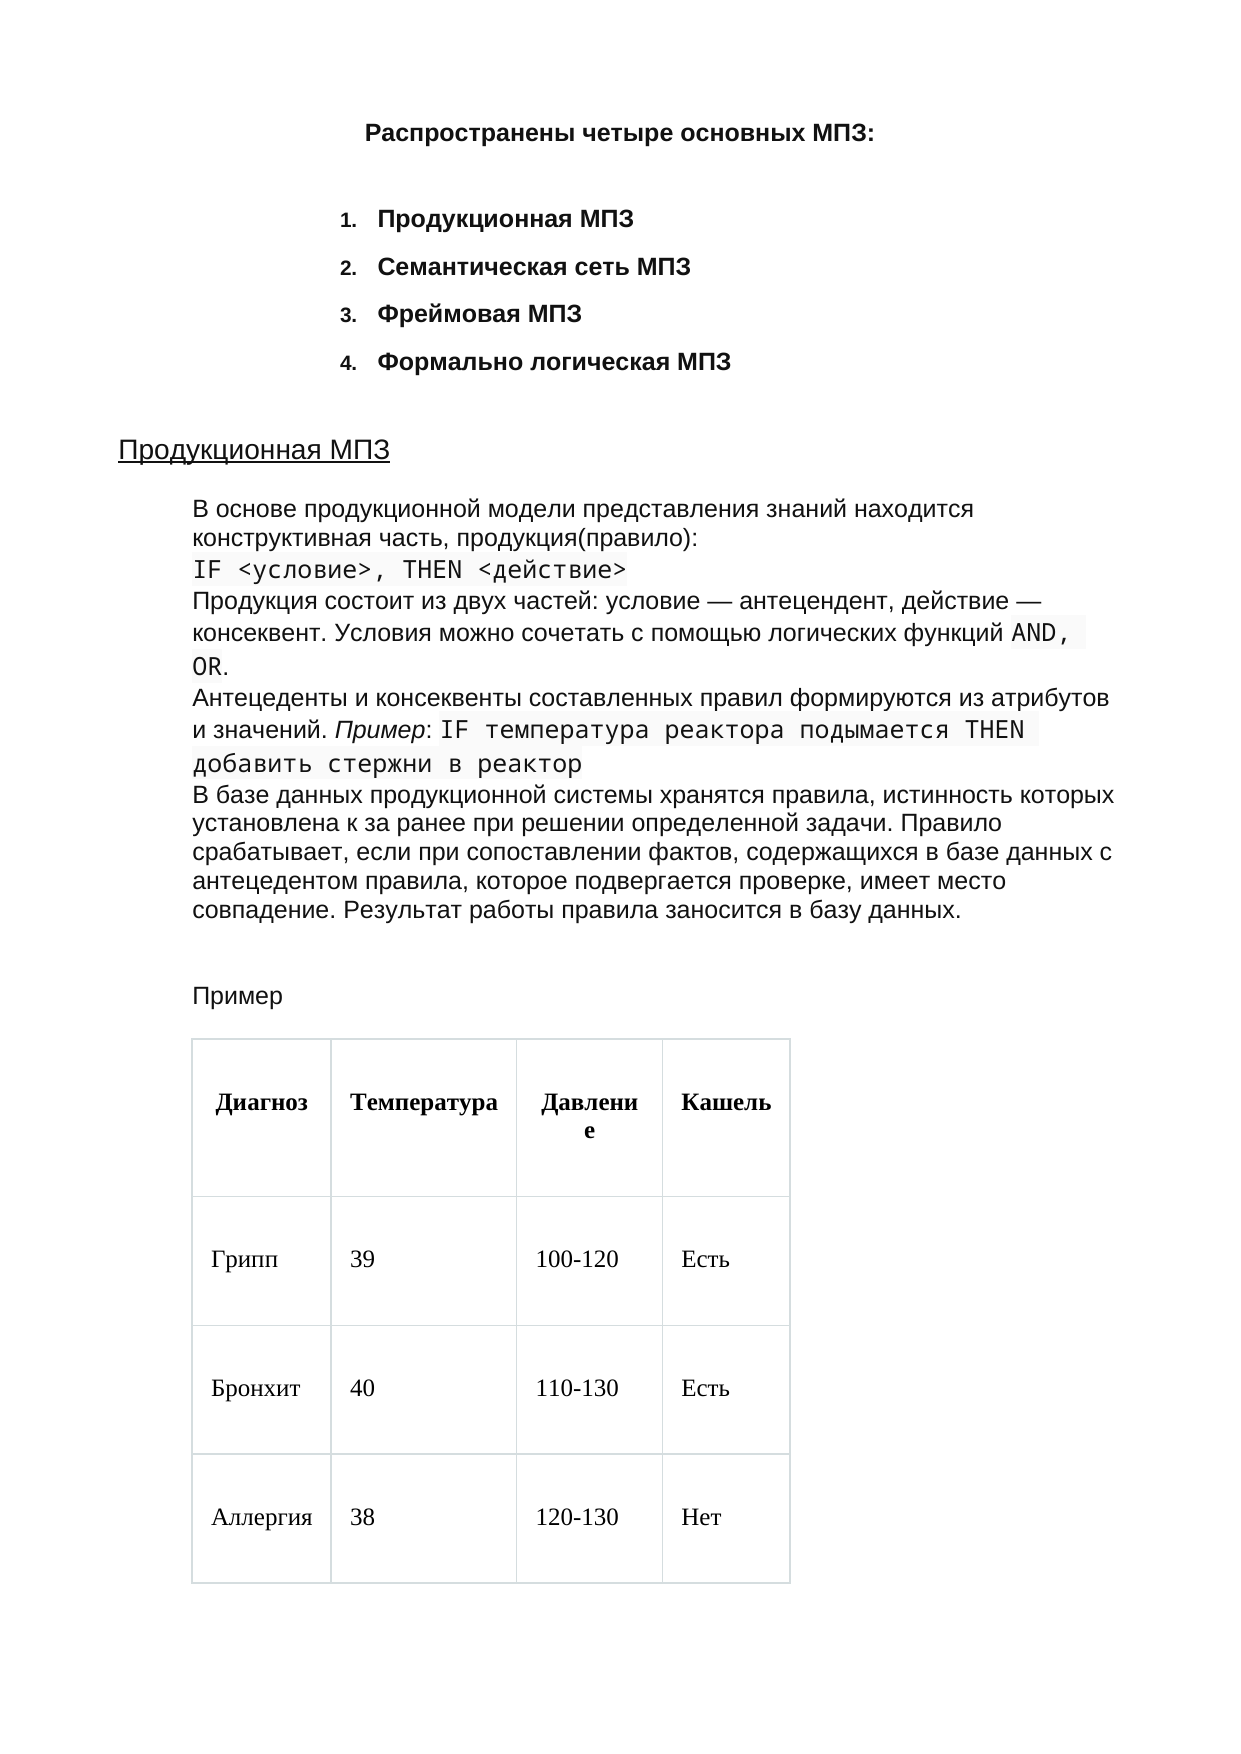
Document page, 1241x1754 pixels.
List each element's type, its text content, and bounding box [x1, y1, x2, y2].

table_header Давление [517, 1040, 662, 1196]
table_header Кашель [663, 1040, 789, 1196]
list Фреймовая МПЗ [340, 299, 1122, 328]
table_cell Есть [663, 1326, 789, 1453]
list Продукционная МПЗ [340, 204, 1122, 233]
table_cell 40 [332, 1326, 516, 1453]
table_cell 100-120 [517, 1197, 662, 1324]
table_cell Аллергия [193, 1455, 330, 1582]
text Продукционная МПЗ [118, 433, 1122, 494]
table_cell 38 [332, 1455, 516, 1582]
table_cell Бронхит [193, 1326, 330, 1453]
table_cell Нет [663, 1455, 789, 1582]
table_cell Грипп [193, 1197, 330, 1324]
list Семантическая сеть МПЗ [340, 252, 1122, 281]
table_cell Есть [663, 1197, 789, 1324]
table_header Диагноз [193, 1040, 330, 1196]
list Формально логическая МПЗ [340, 347, 1122, 376]
text Распространены четыре основных МПЗ: [118, 118, 1122, 147]
table_cell 120-130 [517, 1455, 662, 1582]
text Пример [192, 981, 1122, 1009]
table_cell 110-130 [517, 1326, 662, 1453]
table_cell 39 [332, 1197, 516, 1324]
text В основе продукционной модели представления знаний находится конструктивная часть, продукция(правило): IF <условие>, THEN <действие> Продукция состоит из двух частей: условие — антецендент, действие — консеквент. Условия можно сочетать с помощью логических функций AND, OR. Антецеденты и консеквенты составленных правил формируются из атрибутов и значений. Пример: IF температура реактора подымается THEN добавить стержни в реактор В базе данных продукционной системы хранятся правила, истинность которых установлена к за ранее при решении определенной задачи. Правило срабатывает, если при сопоставлении фактов, содержащихся в базе данных с антецедентом правила, которое подвергается проверке, имеет место совпадение. Результат работы правила заносится в базу данных. [192, 494, 1122, 923]
table_header Температура [332, 1040, 516, 1196]
